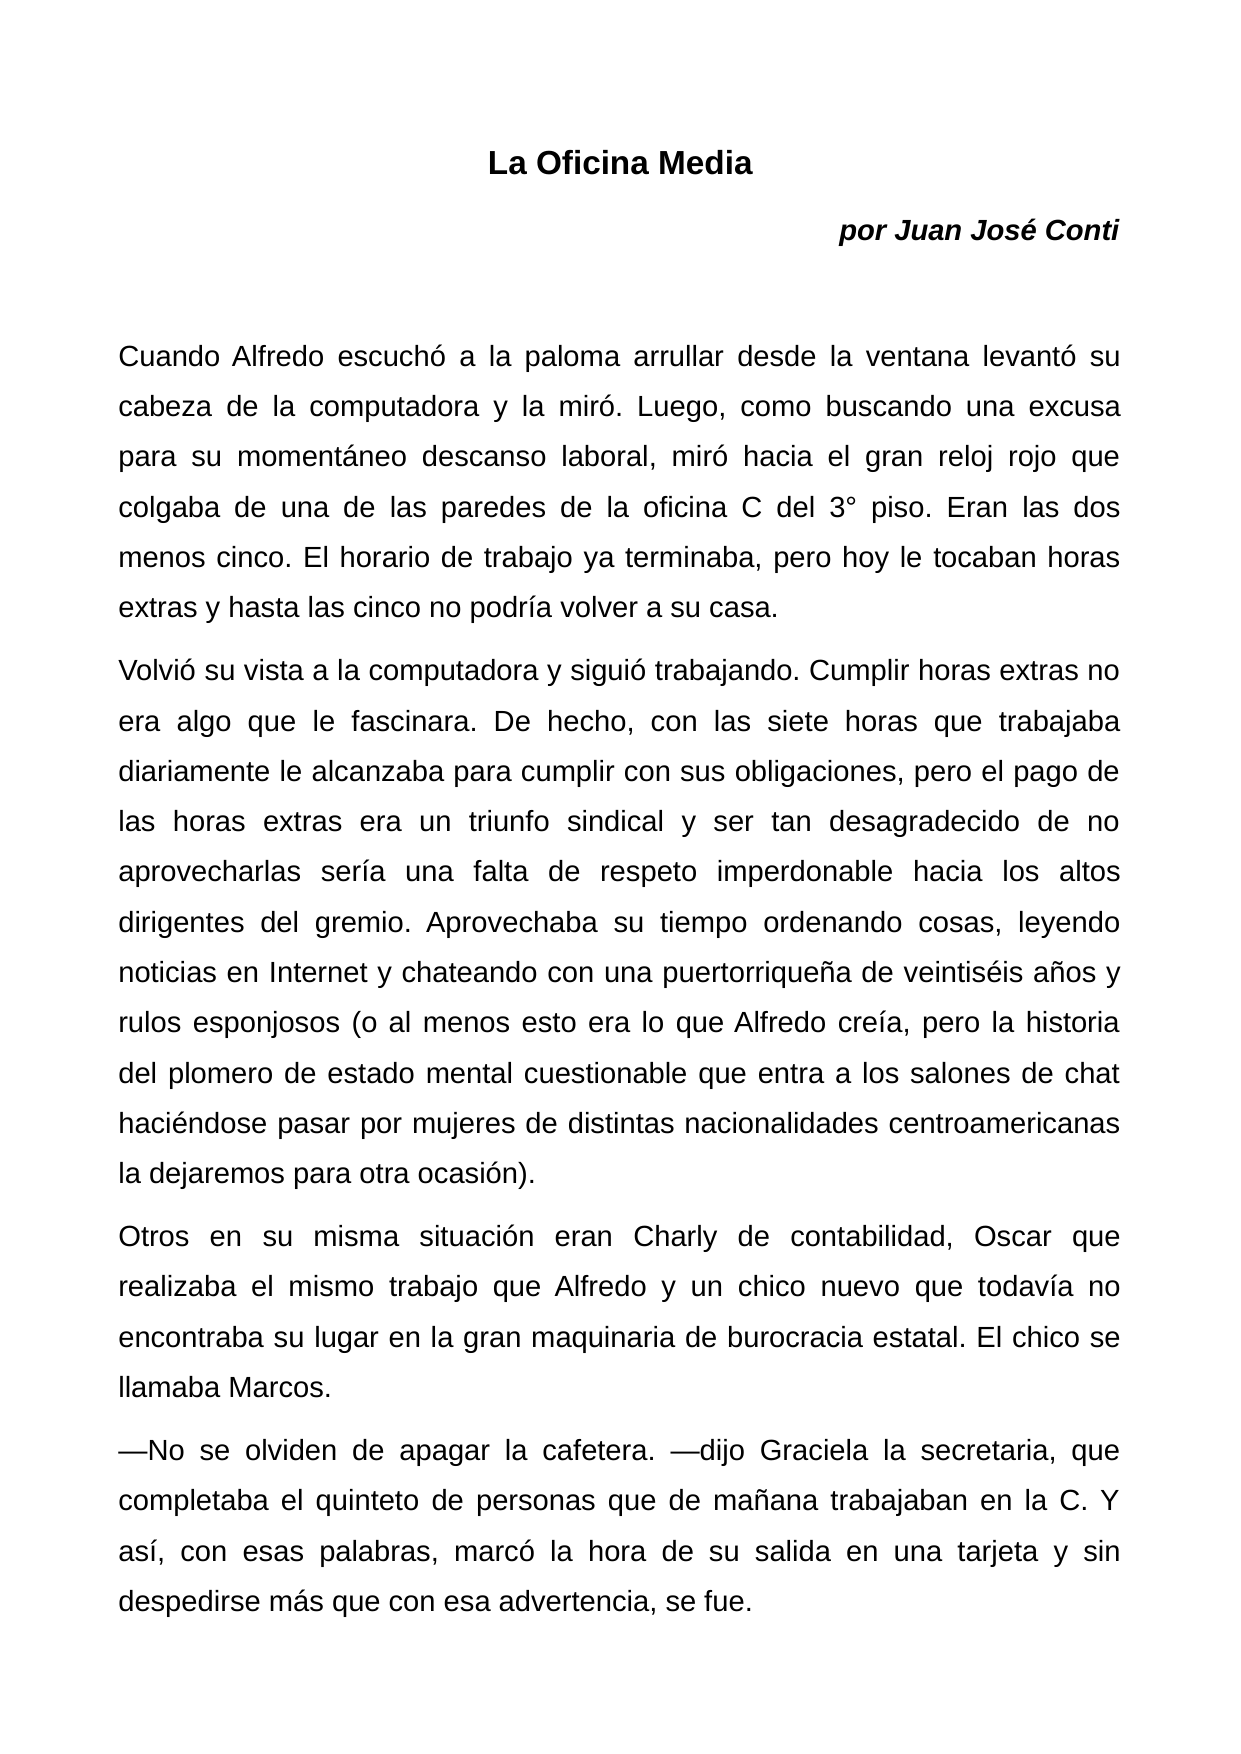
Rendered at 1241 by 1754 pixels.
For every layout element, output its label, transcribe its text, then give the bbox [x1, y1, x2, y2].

text por Juan José Conti [118, 213, 1122, 247]
text Otros en su misma situación eran Charly de contabilidad, Oscar que realizaba el mismo trabajo que Alfredo y un chico nuevo que todavía no encontraba su lugar en la gran maquinaria de burocracia estatal. El chico se llamaba Marcos. [118, 1219, 1122, 1404]
text —No se olviden de apagar la cafetera. —dijo Graciela la secretaria, que completaba el quinteto de personas que de mañana trabajaban en la C. Y así, con esas palabras, marcó la hora de su salida en una tarjeta y sin despedirse más que con esa advertencia, se fue. [118, 1433, 1122, 1617]
text Volvió su vista a la computadora y siguió trabajando. Cumplir horas extras no era algo que le fascinara. De hecho, con las siete horas que trabajaba diariamente le alcanzaba para cumplir con sus obligaciones, pero el pago de las horas extras era un triunfo sindical y ser tan desagradecido de no aprovecharlas sería una falta de respeto imperdonable hacia los altos dirigentes del gremio. Aprovechaba su tiempo ordenando cosas, leyendo noticias en Internet y chateando con una puertorriqueña de veintiséis años y rulos esponjosos (o al menos esto era lo que Alfredo creía, pero la historia del plomero de estado mental cuestionable que entra a los salones de chat haciéndose pasar por mujeres de distintas nacionalidades centroamericanas la dejaremos para otra ocasión). [118, 653, 1122, 1190]
subtitle La Oficina Media [118, 143, 1122, 182]
text Cuando Alfredo escuchó a la paloma arrullar desde la ventana levantó su cabeza de la computadora y la miró. Luego, como buscando una excusa para su momentáneo descanso laboral, miró hacia el gran reloj rojo que colgaba de una de las paredes de la oficina C del 3° piso. Eran las dos menos cinco. El horario de trabajo ya terminaba, pero hoy le tocaban horas extras y hasta las cinco no podría volver a su casa. [118, 339, 1122, 624]
